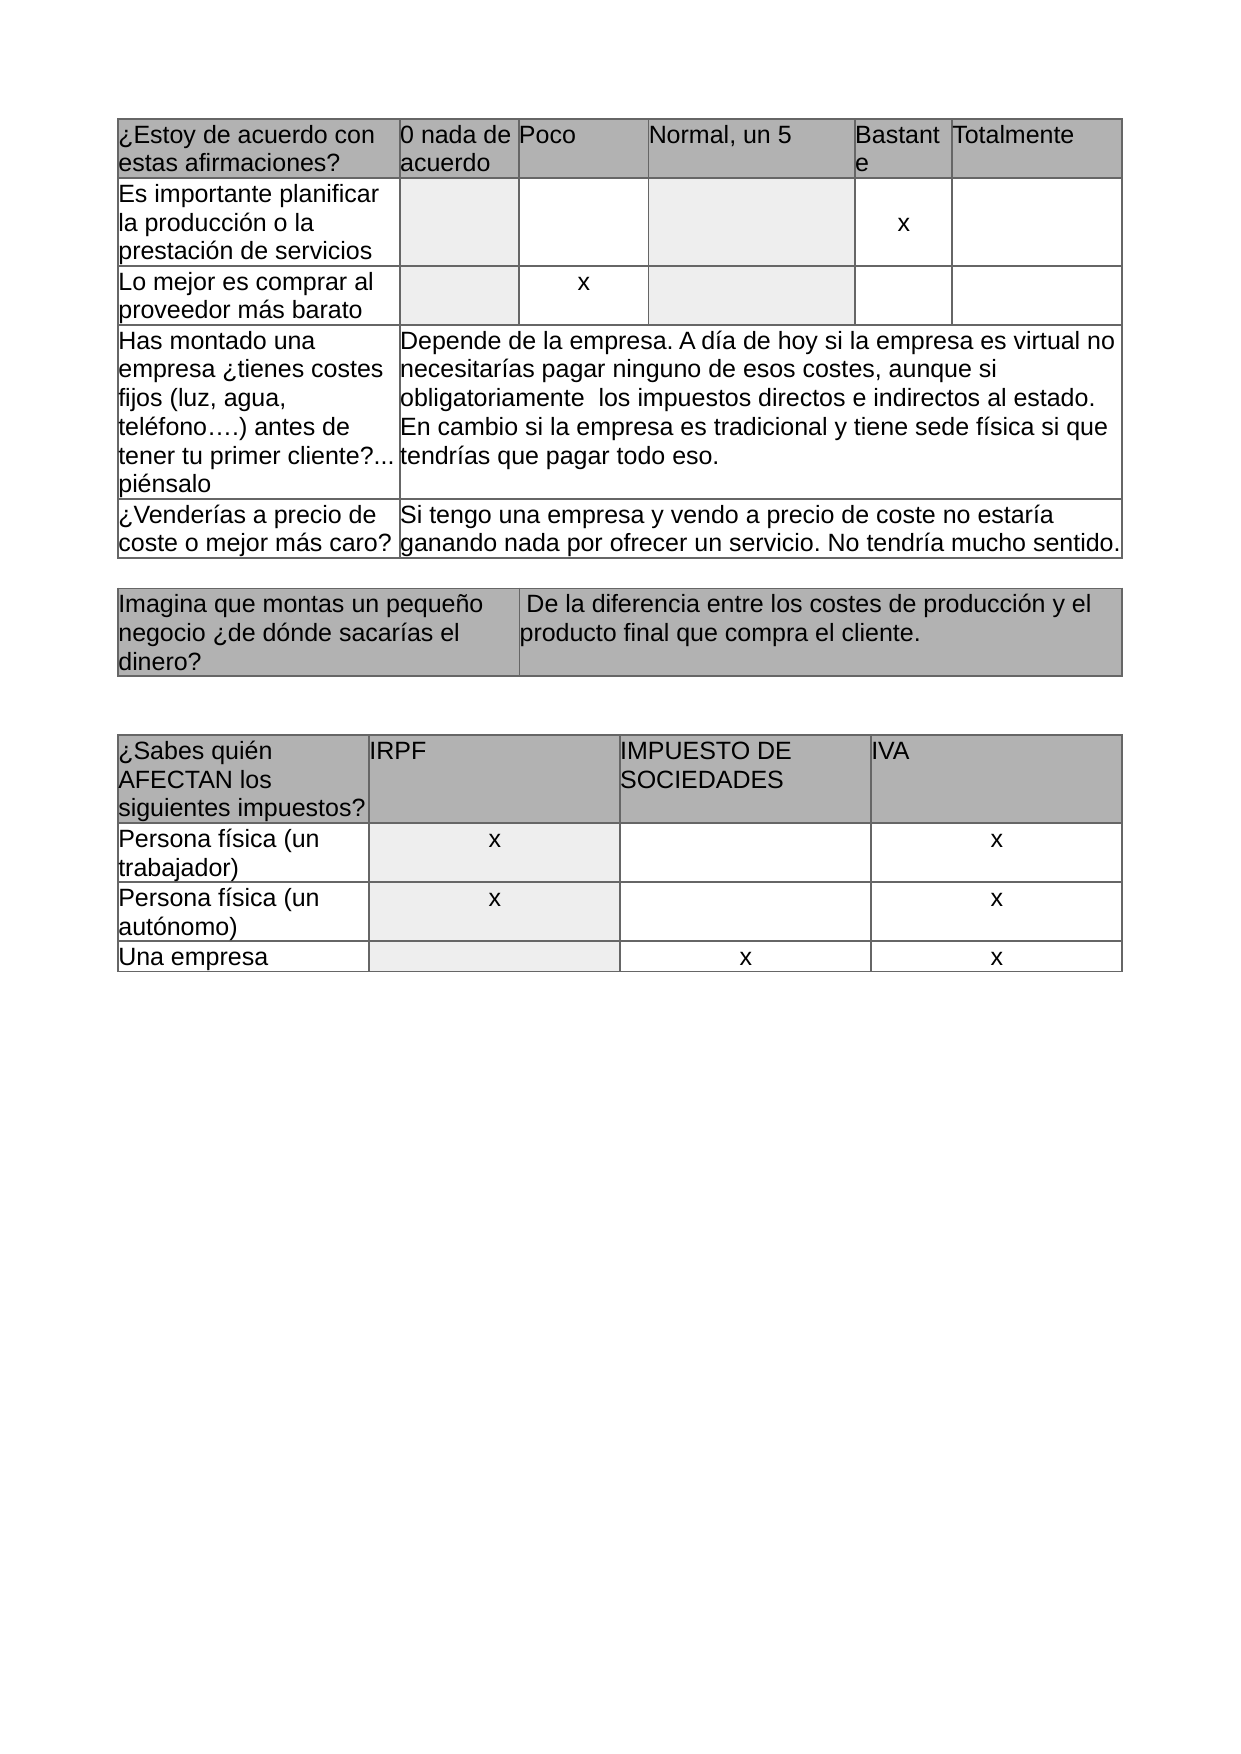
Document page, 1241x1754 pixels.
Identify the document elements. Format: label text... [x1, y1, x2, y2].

table_cell x [370, 824, 619, 881]
table_cell x [856, 179, 951, 265]
table_cell Si tengo una empresa y vendo a precio de coste no estaría ganando nada por ofrecer un servicio. No tendría mucho sentido. [401, 500, 1121, 557]
table_cell Lo mejor es comprar al proveedor más barato [119, 267, 399, 324]
table_header De la diferencia entre los costes de producción y el producto final que compra el cliente. [520, 589, 1121, 675]
table_header Poco [520, 120, 648, 177]
table_cell Persona física (un trabajador) [119, 824, 368, 881]
table_cell Has montado una empresa ¿tienes costes fijos (luz, agua, teléfono….) antes de tener tu primer cliente?... piénsalo [119, 326, 399, 498]
table_cell [856, 267, 951, 324]
table_cell [621, 883, 870, 940]
table_cell x [872, 883, 1121, 940]
table_cell [520, 179, 648, 265]
table_cell [621, 824, 870, 881]
table_header Bastante [856, 120, 951, 177]
table_header IMPUESTO DE SOCIEDADES [621, 736, 870, 822]
table_header ¿Sabes quién AFECTAN los siguientes impuestos? [119, 736, 368, 822]
table_header ¿Estoy de acuerdo con estas afirmaciones? [119, 120, 399, 177]
table_header Imagina que montas un pequeño negocio ¿de dónde sacarías el dinero? [119, 589, 519, 675]
table_header Normal, un 5 [649, 120, 854, 177]
table_cell [953, 179, 1121, 265]
table_header 0 nada de acuerdo [401, 120, 518, 177]
table_header IVA [872, 736, 1121, 822]
table_cell [649, 267, 854, 324]
table_cell [401, 179, 518, 265]
table_cell [401, 267, 518, 324]
table_cell [370, 942, 619, 971]
table_cell x [872, 942, 1121, 971]
table_cell Es importante planificar la producción o la prestación de servicios [119, 179, 399, 265]
table_cell ¿Venderías a precio de coste o mejor más caro? [119, 500, 399, 557]
table_cell Persona física (un autónomo) [119, 883, 368, 940]
table_cell Depende de la empresa. A día de hoy si la empresa es virtual no necesitarías pagar ninguno de esos costes, aunque si obligatoriamente los impuestos directos e indirectos al estado. En cambio si la empresa es tradicional y tiene sede física si que tendrías que pagar todo eso. [401, 326, 1121, 498]
table_cell x [621, 942, 870, 971]
table_cell [953, 267, 1121, 324]
table_cell Una empresa [119, 942, 368, 971]
table_header IRPF [370, 736, 619, 822]
table_cell x [520, 267, 648, 324]
table_cell x [872, 824, 1121, 881]
table_header Totalmente [953, 120, 1121, 177]
table_cell [649, 179, 854, 265]
table_cell x [370, 883, 619, 940]
